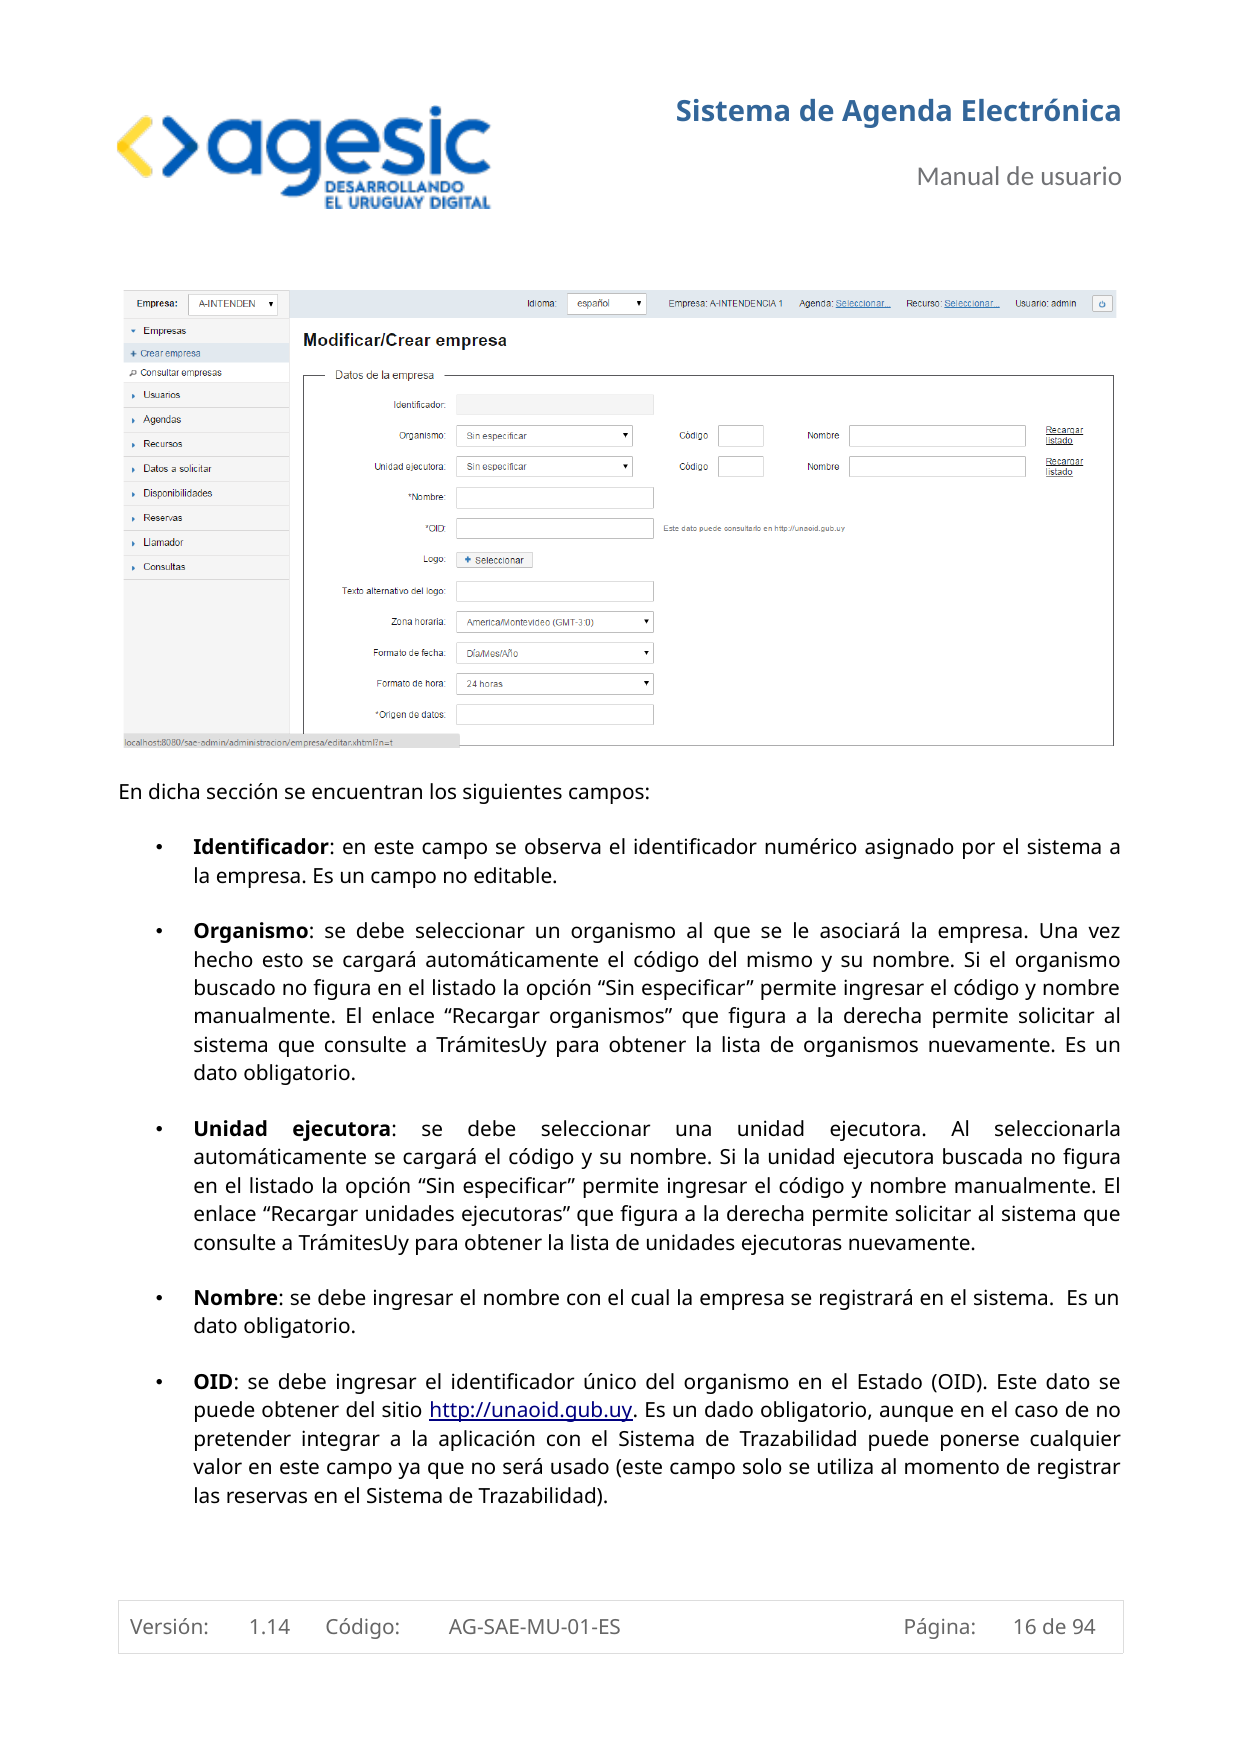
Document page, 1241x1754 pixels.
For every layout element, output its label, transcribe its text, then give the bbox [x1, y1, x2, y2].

list Unidad ejecutora: se debe seleccionar una unidad ejecutora. Al seleccionarla automáticamente se cargará el código y su nombre. Si la unidad ejecutora buscada no figura en el listado la opción “Sin especificar” permite ingresar el código y nombre manualmente. El enlace “Recargar unidades ejecutoras” que figura a la derecha permite solicitar al sistema que consulte a TrámitesUy para obtener la lista de unidades ejecutoras nuevamente. [156, 1114, 1122, 1256]
list OID: se debe ingresar el identificador único del organismo en el Estado (OID). Este dato se puede obtener del sitio http://unaoid.gub.uy. Es un dado obligatorio, aunque en el caso de no pretender integrar a la aplicación con el Sistema de Trazabilidad puede ponerse cualquier valor en este campo ya que no será usado (este campo solo se utiliza al momento de registrar las reservas en el Sistema de Trazabilidad). [156, 1367, 1122, 1509]
list Organismo: se debe seleccionar un organismo al que se le asociará la empresa. Una vez hecho esto se cargará automáticamente el código del mismo y su nombre. Si el organismo buscado no figura en el listado la opción “Sin especificar” permite ingresar el código y nombre manualmente. El enlace “Recargar organismos” que figura a la derecha permite solicitar al sistema que consulte a TrámitesUy para obtener la lista de organismos nuevamente. Es un dato obligatorio. [156, 916, 1122, 1087]
list Nombre: se debe ingresar el nombre con el cual la empresa se registrará en el sistema. Es un dato obligatorio. [156, 1283, 1122, 1340]
list Identificador: en este campo se observa el identificador numérico asignado por el sistema a la empresa. Es un campo no editable. [156, 832, 1122, 889]
picture [123, 289, 1117, 748]
text En dicha sección se encuentran los siguientes campos: [118, 289, 1122, 806]
picture [116, 105, 492, 209]
